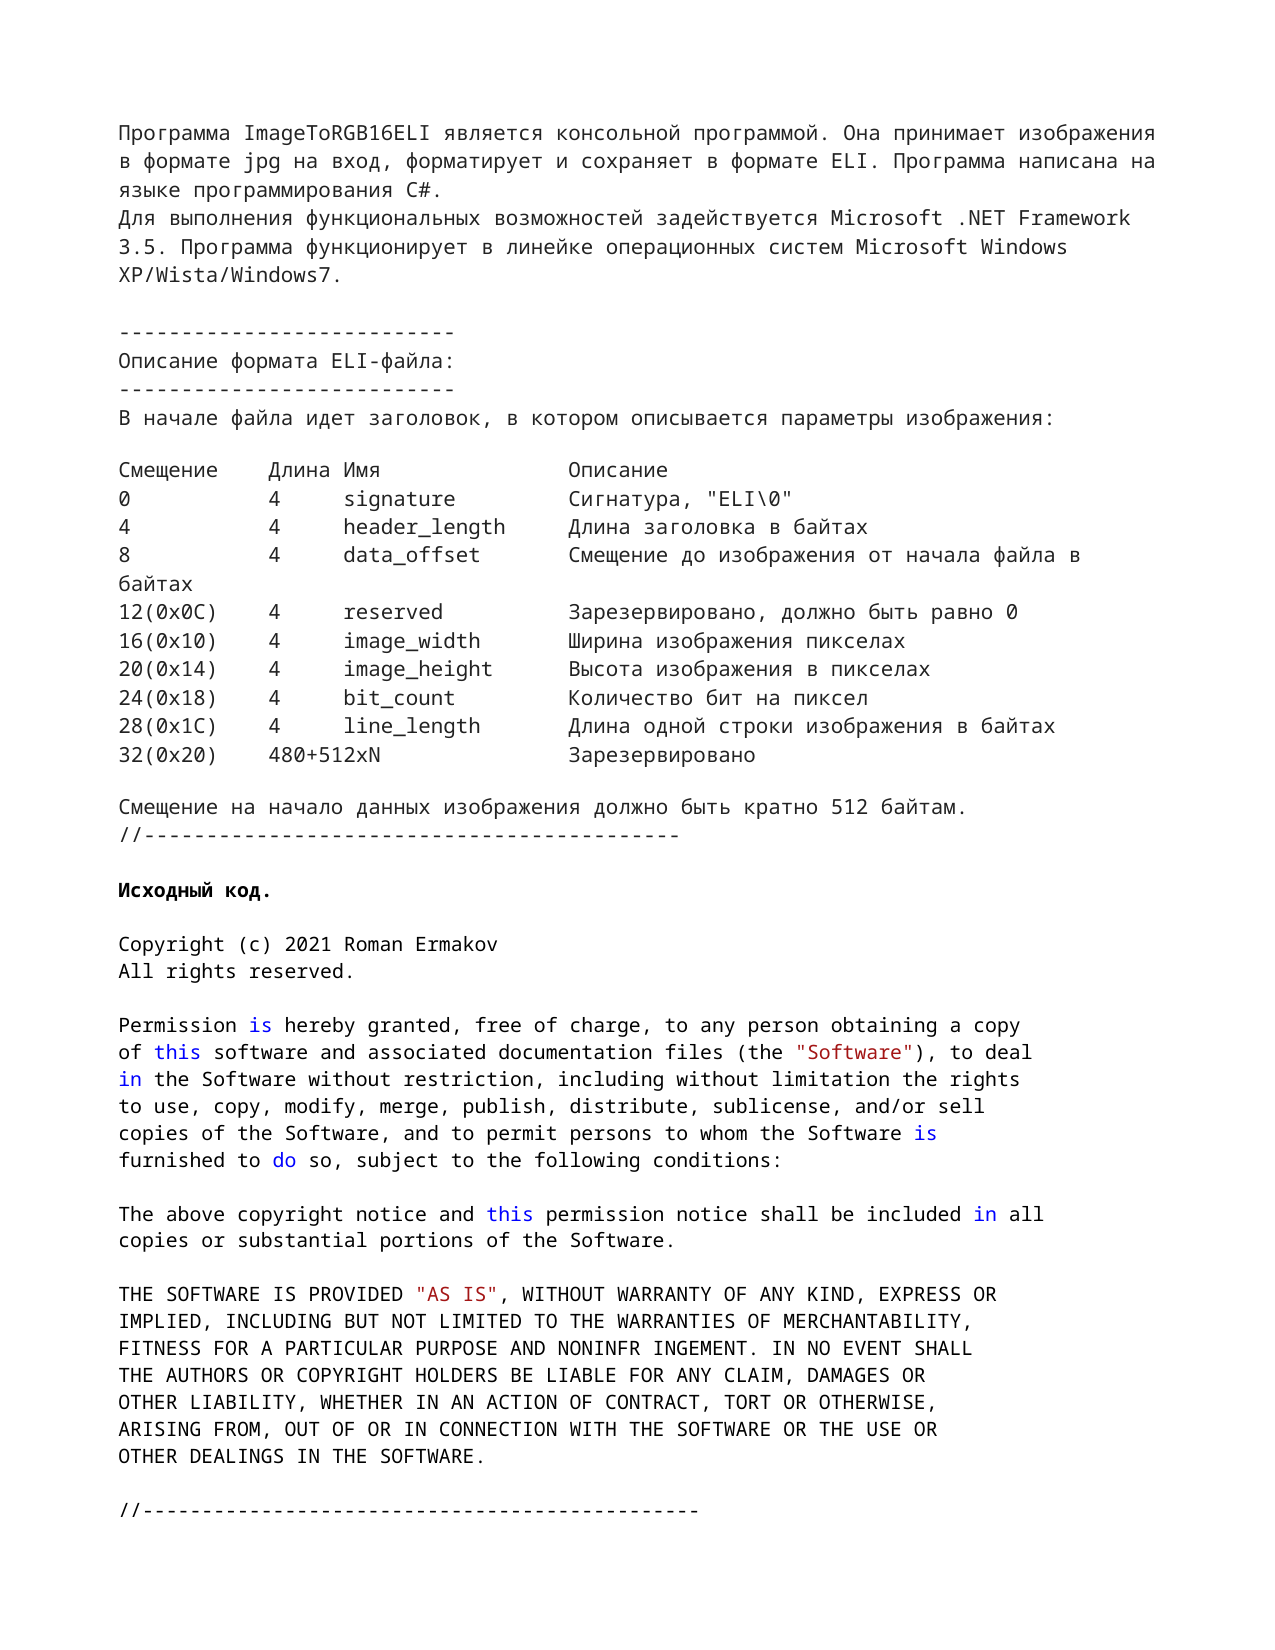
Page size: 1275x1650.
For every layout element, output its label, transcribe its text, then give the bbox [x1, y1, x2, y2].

text THE AUTHORS OR COPYRIGHT HOLDERS BE LIABLE FOR ANY CLAIM, DAMAGES OR [118, 1362, 1157, 1389]
text --------------------------- [118, 374, 1157, 403]
text //----------------------------------------------- [118, 1497, 1157, 1523]
text IMPLIED, INCLUDING BUT NOT LIMITED TO THE WARRANTIES OF MERCHANTABILITY, [118, 1308, 1157, 1335]
text Permission is hereby granted, free of charge, to any person obtaining a copy [118, 1011, 1157, 1038]
text --------------------------- [118, 317, 1157, 346]
text //------------------------------------------- [118, 821, 1157, 849]
text 16(0x10) 4 image_width Ширина изображения пикселах [118, 626, 1157, 654]
text Описание формата ELI-файла: [118, 346, 1157, 374]
text 4 4 header_length Длина заголовка в байтах [118, 512, 1157, 541]
text В начале файла идет заголовок, в котором описывается параметры изображения: [118, 403, 1157, 431]
text THE SOFTWARE IS PROVIDED "AS IS", WITHOUT WARRANTY OF ANY KIND, EXPRESS OR [118, 1281, 1157, 1308]
text of this software and associated documentation files (the "Software"), to deal [118, 1038, 1157, 1065]
text Смещение на начало данных изображения должно быть кратно 512 байтам. [118, 792, 1157, 821]
text 20(0x14) 4 image_height Высота изображения в пикселах [118, 654, 1157, 683]
text in the Software without restriction, including without limitation the rights [118, 1065, 1157, 1092]
text copies of the Software, and to permit persons to whom the Software is [118, 1119, 1157, 1146]
text Для выполнения функциональных возможностей задействуется Microsoft .NET Framework 3.5. Программа функционирует в линейке операционных систем Microsoft Windows XP/Wista/Windows7. [118, 203, 1157, 289]
text 12(0x0C) 4 reserved Зарезервировано, должно быть равно 0 [118, 597, 1157, 626]
text 32(0x20) 480+512xN Зарезервировано [118, 740, 1157, 768]
text Исходный код. [118, 876, 1157, 903]
text Программа ImageToRGB16ELI является консольной программой. Она принимает изображения в формате jpg на вход, форматирует и сохраняет в формате ELI. Программа написана на языке программирования C#. [118, 118, 1157, 203]
text OTHER DEALINGS IN THE SOFTWARE. [118, 1443, 1157, 1469]
text copies or substantial portions of the Software. [118, 1227, 1157, 1254]
text The above copyright notice and this permission notice shall be included in all [118, 1200, 1157, 1227]
text furnished to do so, subject to the following conditions: [118, 1146, 1157, 1173]
text Смещение Длина Имя Описание [118, 455, 1157, 484]
text Copyright (c) 2021 Roman Ermakov [118, 930, 1157, 957]
text 24(0x18) 4 bit_count Количество бит на пиксел [118, 683, 1157, 711]
text FITNESS FOR A PARTICULAR PURPOSE AND NONINFR INGEMENT. IN NO EVENT SHALL [118, 1335, 1157, 1362]
text OTHER LIABILITY, WHETHER IN AN ACTION OF CONTRACT, TORT OR OTHERWISE, [118, 1389, 1157, 1416]
text 0 4 signature Сигнатура, "ELI\0" [118, 484, 1157, 512]
text All rights reserved. [118, 957, 1157, 984]
text 28(0x1C) 4 line_length Длина одной строки изображения в байтах [118, 711, 1157, 740]
text 8 4 data_offset Смещение до изображения от начала файла в байтах [118, 541, 1157, 597]
text ARISING FROM, OUT OF OR IN CONNECTION WITH THE SOFTWARE OR THE USE OR [118, 1416, 1157, 1443]
text to use, copy, modify, merge, publish, distribute, sublicense, and/or sell [118, 1092, 1157, 1119]
